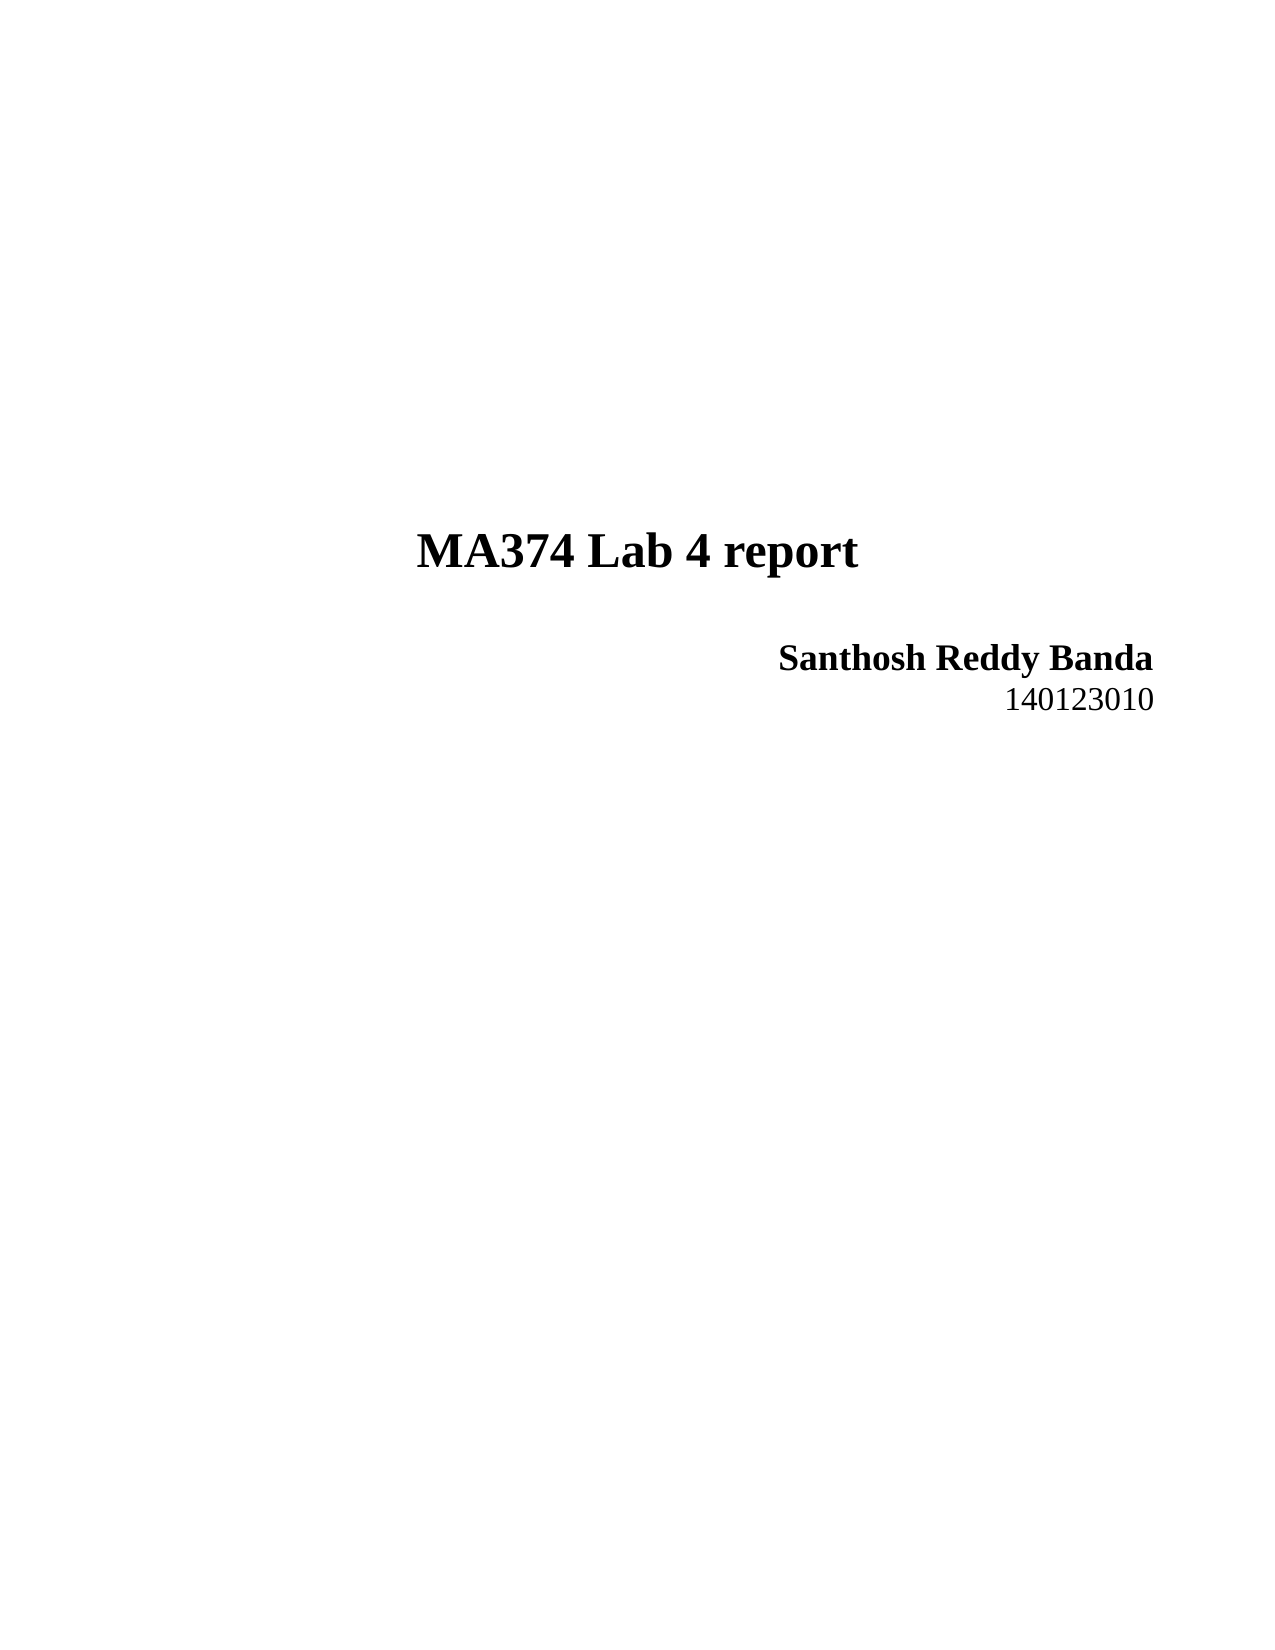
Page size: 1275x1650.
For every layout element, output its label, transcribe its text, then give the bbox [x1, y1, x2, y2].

text Santhosh Reddy Banda [118, 636, 1157, 679]
text MA374 Lab 4 report [118, 521, 1157, 578]
text 140123010 [118, 679, 1157, 717]
